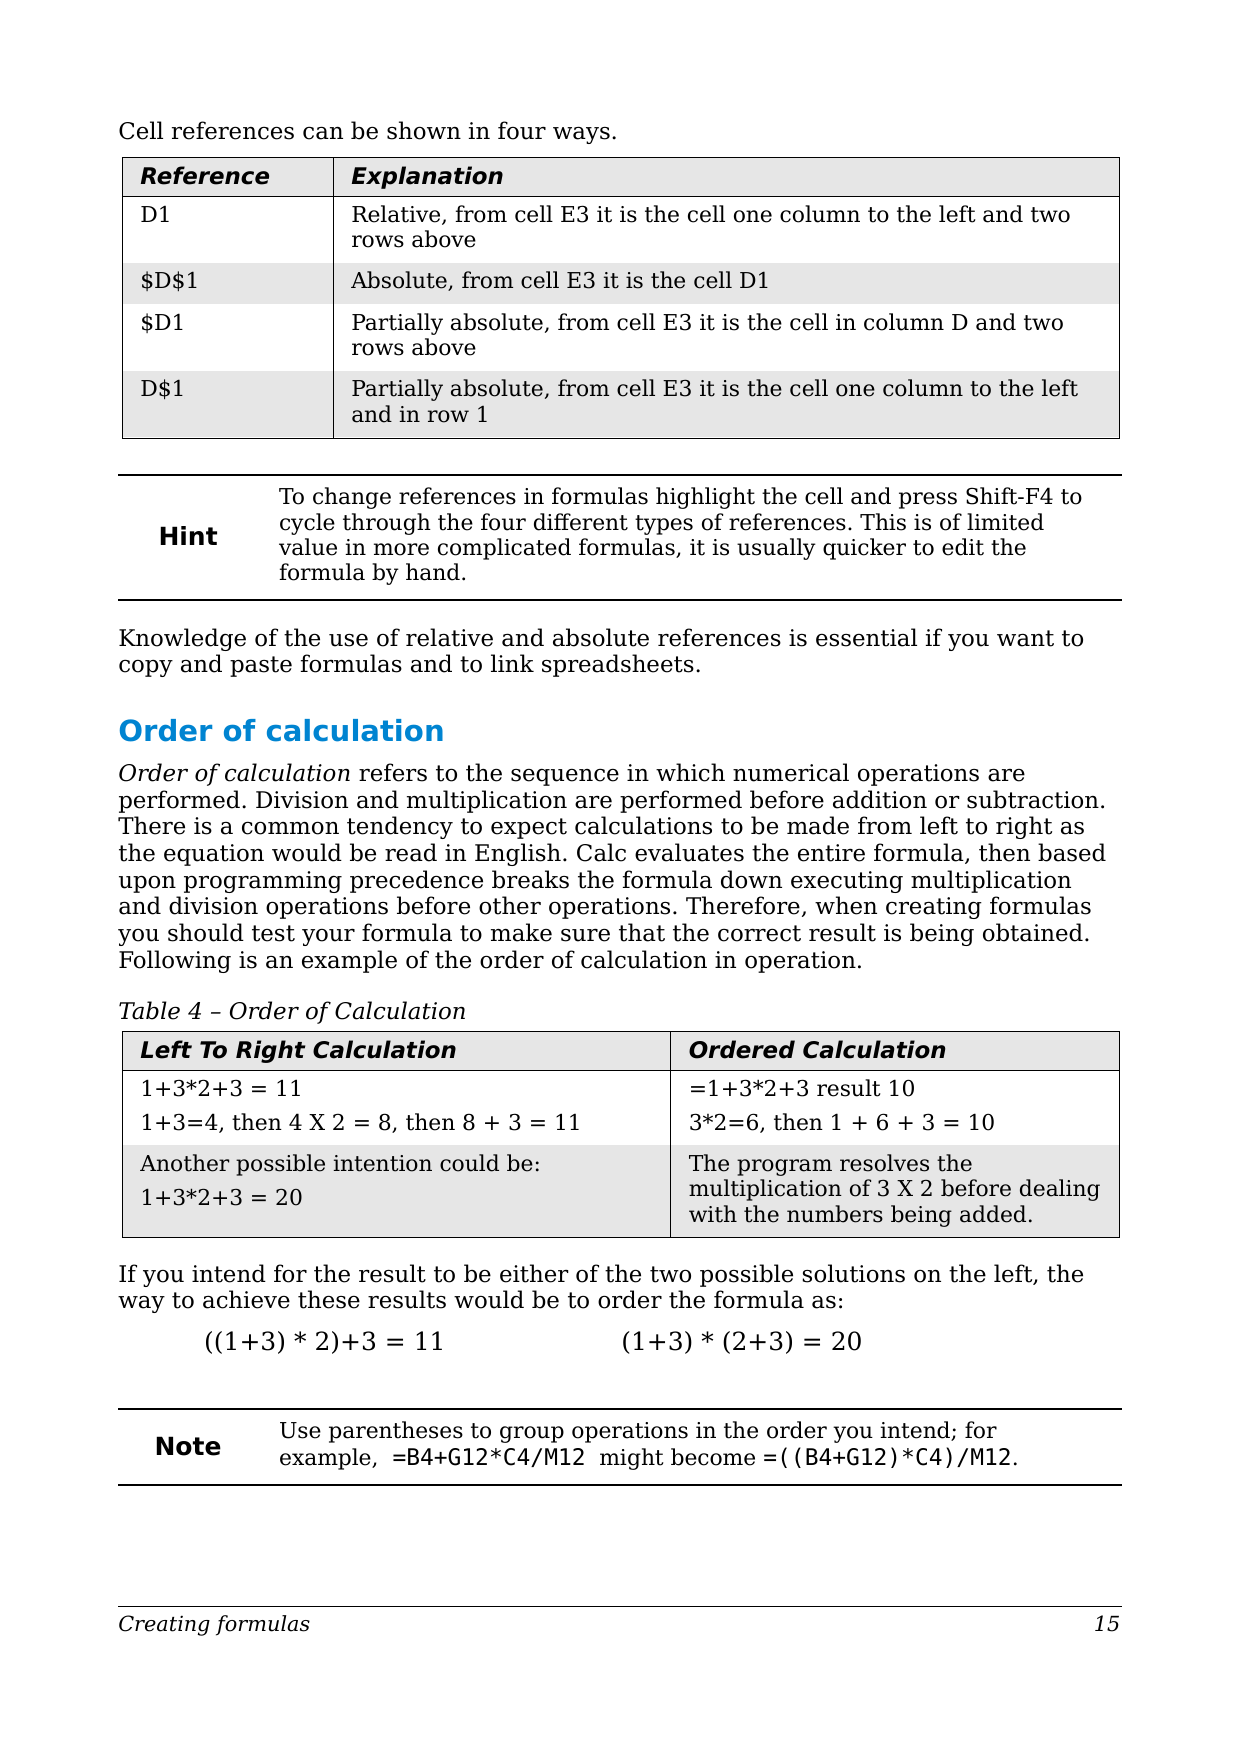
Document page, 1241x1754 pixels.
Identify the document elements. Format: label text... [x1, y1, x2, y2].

table_header ((1+3) * 2)+3 = 11 [204, 1327, 621, 1356]
table_header Explanation [334, 158, 1119, 196]
text If you intend for the result to be either of the two possible solutions on the left, the way to achieve these results would be to order the formula as: [118, 1261, 1122, 1314]
table_cell $D$1 [123, 263, 333, 304]
table_cell D$1 [123, 371, 333, 437]
table_cell Partially absolute, from cell E3 it is the cell in column D and two rows above [334, 304, 1119, 371]
text Knowledge of the use of relative and absolute references is essential if you want to copy and paste formulas and to link spreadsheets. [118, 625, 1122, 678]
table_header To change references in formulas highlight the cell and press Shift-F4 to cycle through the four different types of references. This is of limited value in more complicated formulas, it is usually quicker to edit the formula by hand. [258, 476, 1122, 599]
table_cell $D1 [123, 304, 333, 371]
table_cell Absolute, from cell E3 it is the cell D1 [334, 263, 1119, 304]
table_header Use parentheses to group operations in the order you intend; for example, =B4+G12*C4/M12 might become =((B4+G12)*C4)/M12. [258, 1410, 1122, 1483]
text Order of calculation refers to the sequence in which numerical operations are performed. Division and multiplication are performed before addition or subtraction. There is a common tendency to expect calculations to be made from left to right as the equation would be read in English. Calc evaluates the entire formula, then based upon programming precedence breaks the formula down executing multiplication and division operations before other operations. Therefore, when creating formulas you should test your formula to make sure that the correct result is being obtained. Following is an example of the order of calculation in operation. [118, 760, 1122, 973]
table_cell Another possible intention could be: 1+3*2+3 = 20 [123, 1145, 670, 1237]
table_header Ordered Calculation [671, 1032, 1119, 1070]
table_cell The program resolves the multiplication of 3 X 2 before dealing with the numbers being added. [671, 1145, 1119, 1237]
table_cell Relative, from cell E3 it is the cell one column to the left and two rows above [334, 197, 1119, 263]
table_cell =1+3*2+3 result 10 3*2=6, then 1 + 6 + 3 = 10 [671, 1071, 1119, 1145]
table_header Left To Right Calculation [123, 1032, 670, 1070]
text Cell references can be shown in four ways. [118, 118, 1122, 145]
table_cell D1 [123, 197, 333, 263]
table_header Hint [118, 476, 257, 599]
table_header (1+3) * (2+3) = 20 [621, 1327, 988, 1356]
table_cell 1+3*2+3 = 11 1+3=4, then 4 X 2 = 8, then 8 + 3 = 11 [123, 1071, 670, 1145]
table_header Note [118, 1410, 257, 1483]
table_cell Partially absolute, from cell E3 it is the cell one column to the left and in row 1 [334, 371, 1119, 437]
text Table 4 – Order of Calculation [118, 998, 1122, 1025]
subtitle Order of calculation [118, 714, 1122, 748]
table_header Reference [123, 158, 333, 196]
